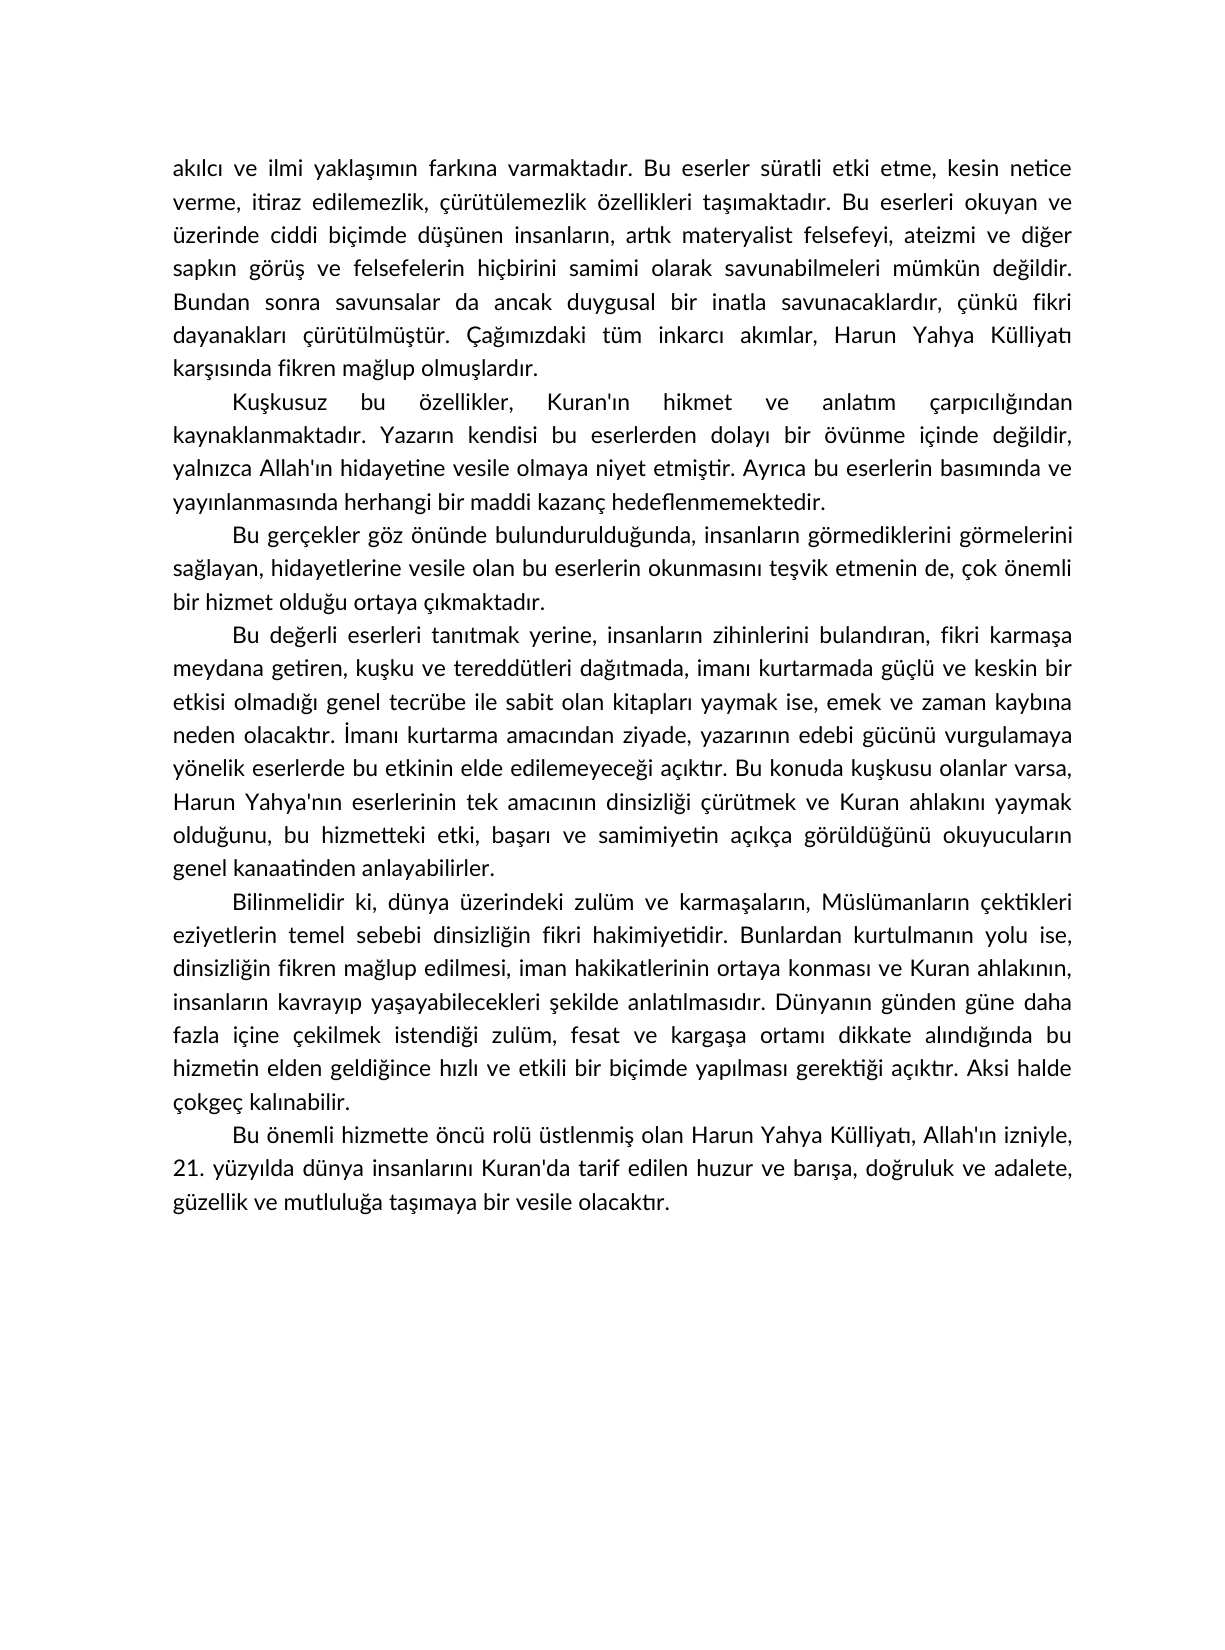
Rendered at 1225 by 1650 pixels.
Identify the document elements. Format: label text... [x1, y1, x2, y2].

text akılcı ve ilmi yaklaşımın farkına varmaktadır. Bu eserler süratli etki etme, kesin netice verme, itiraz edilemezlik, çürütülemezlik özellikleri taşımaktadır. Bu eserleri okuyan ve üzerinde ciddi biçimde düşünen insanların, artık materyalist felsefeyi, ateizmi ve diğer sapkın görüş ve felsefelerin hiçbirini samimi olarak savunabilmeleri mümkün değildir. Bundan sonra savunsalar da ancak duygusal bir inatla savunacaklardır, çünkü fikri dayanakları çürütülmüştür. Çağımızdaki tüm inkarcı akımlar, Harun Yahya Külliyatı karşısında fikren mağlup olmuşlardır. [173, 150, 1073, 383]
text Bu gerçekler göz önünde bulundurulduğunda, insanların görmediklerini görmelerini sağlayan, hidayetlerine vesile olan bu eserlerin okunmasını teşvik etmenin de, çok önemli bir hizmet olduğu ortaya çıkmaktadır. [173, 517, 1073, 617]
text Bu değerli eserleri tanıtmak yerine, insanların zihinlerini bulandıran, fikri karmaşa meydana getiren, kuşku ve tereddütleri dağıtmada, imanı kurtarmada güçlü ve keskin bir etkisi olmadığı genel tecrübe ile sabit olan kitapları yaymak ise, emek ve zaman kaybına neden olacaktır. İmanı kurtarma amacından ziyade, yazarının edebi gücünü vurgulamaya yönelik eserlerde bu etkinin elde edilemeyeceği açıktır. Bu konuda kuşkusu olanlar varsa, Harun Yahya'nın eserlerinin tek amacının dinsizliği çürütmek ve Kuran ahlakını yaymak olduğunu, bu hizmetteki etki, başarı ve samimiyetin açıkça görüldüğünü okuyucuların genel kanaatinden anlayabilirler. [173, 617, 1073, 883]
text Bu önemli hizmette öncü rolü üstlenmiş olan Harun Yahya Külliyatı, Allah'ın izniyle, 21. yüzyılda dünya insanlarını Kuran'da tarif edilen huzur ve barışa, doğruluk ve adalete, güzellik ve mutluluğa taşımaya bir vesile olacaktır. [173, 1117, 1073, 1217]
text Kuşkusuz bu özellikler, Kuran'ın hikmet ve anlatım çarpıcılığından kaynaklanmaktadır. Yazarın kendisi bu eserlerden dolayı bir övünme içinde değildir, yalnızca Allah'ın hidayetine vesile olmaya niyet etmiştir. Ayrıca bu eserlerin basımında ve yayınlanmasında herhangi bir maddi kazanç hedeflenmemektedir. [173, 383, 1073, 517]
text Bilinmelidir ki, dünya üzerindeki zulüm ve karmaşaların, Müslümanların çektikleri eziyetlerin temel sebebi dinsizliğin fikri hakimiyetidir. Bunlardan kurtulmanın yolu ise, dinsizliğin fikren mağlup edilmesi, iman hakikatlerinin ortaya konması ve Kuran ahlakının, insanların kavrayıp yaşayabilecekleri şekilde anlatılmasıdır. Dünyanın günden güne daha fazla içine çekilmek istendiği zulüm, fesat ve kargaşa ortamı dikkate alındığında bu hizmetin elden geldiğince hızlı ve etkili bir biçimde yapılması gerektiği açıktır. Aksi halde çokgeç kalınabilir. [173, 883, 1073, 1117]
